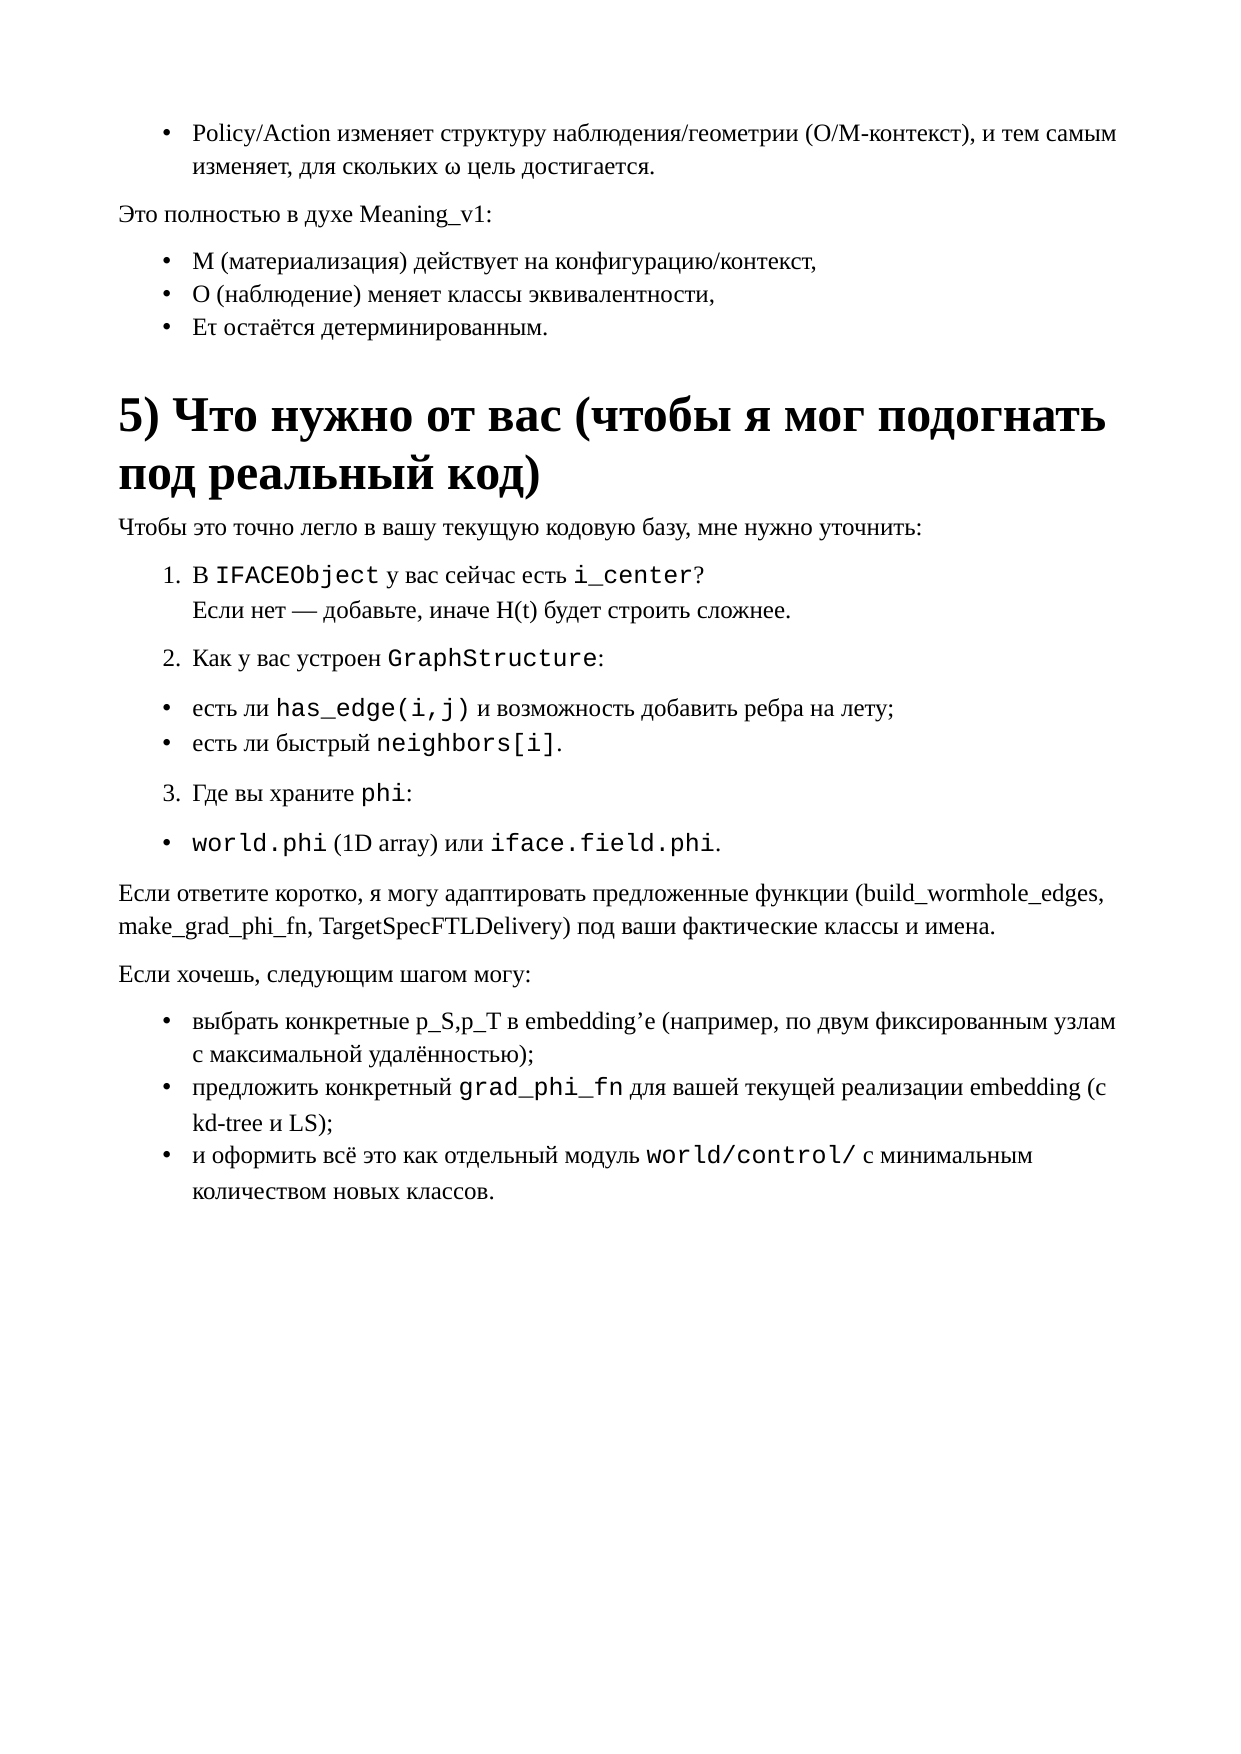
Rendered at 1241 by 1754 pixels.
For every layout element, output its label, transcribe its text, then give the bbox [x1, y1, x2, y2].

list предложить конкретный grad_phi_fn для вашей текущей реализации embedding (с kd-tree и LS); [162, 1072, 1122, 1136]
list и оформить всё это как отдельный модуль world/control/ с минимальным количеством новых классов. [162, 1141, 1122, 1204]
subtitle 5) Что нужно от вас (чтобы я мог подогнать под реальный код) [118, 385, 1122, 500]
text Это полностью в духе Meaning_v1: [118, 199, 1122, 227]
list M (материализация) действует на конфигурацию/контекст, [162, 246, 1122, 275]
list Где вы храните phi: [162, 778, 1122, 809]
list Eτ остаётся детерминированным. [162, 312, 1122, 341]
list O (наблюдение) меняет классы эквивалентности, [162, 279, 1122, 308]
text Чтобы это точно легло в вашу текущую кодовую базу, мне нужно уточнить: [118, 512, 1122, 541]
list есть ли has_edge(i,j) и возможность добавить ребра на лету; [162, 693, 1122, 724]
list world.phi (1D array) или iface.field.phi. [162, 828, 1122, 859]
list Policy/Action изменяет структуру наблюдения/геометрии (O/M‑контекст), и тем самым изменяет, для скольких ω цель достигается. [162, 118, 1122, 180]
list В IFACEObject у вас сейчас есть i_center? Если нет — добавьте, иначе H(t) будет строить сложнее. [162, 560, 1122, 624]
text Если ответите коротко, я могу адаптировать предложенные функции (build_wormhole_edges, make_grad_phi_fn, TargetSpecFTLDelivery) под ваши фактические классы и имена. [118, 878, 1122, 940]
list выбрать конкретные p_S,p_T в embedding’е (например, по двум фиксированным узлам с максимальной удалённостью); [162, 1006, 1122, 1068]
list Как у вас устроен GraphStructure: [162, 643, 1122, 674]
text Если хочешь, следующим шагом могу: [118, 959, 1122, 988]
list есть ли быстрый neighbors[i]. [162, 728, 1122, 759]
